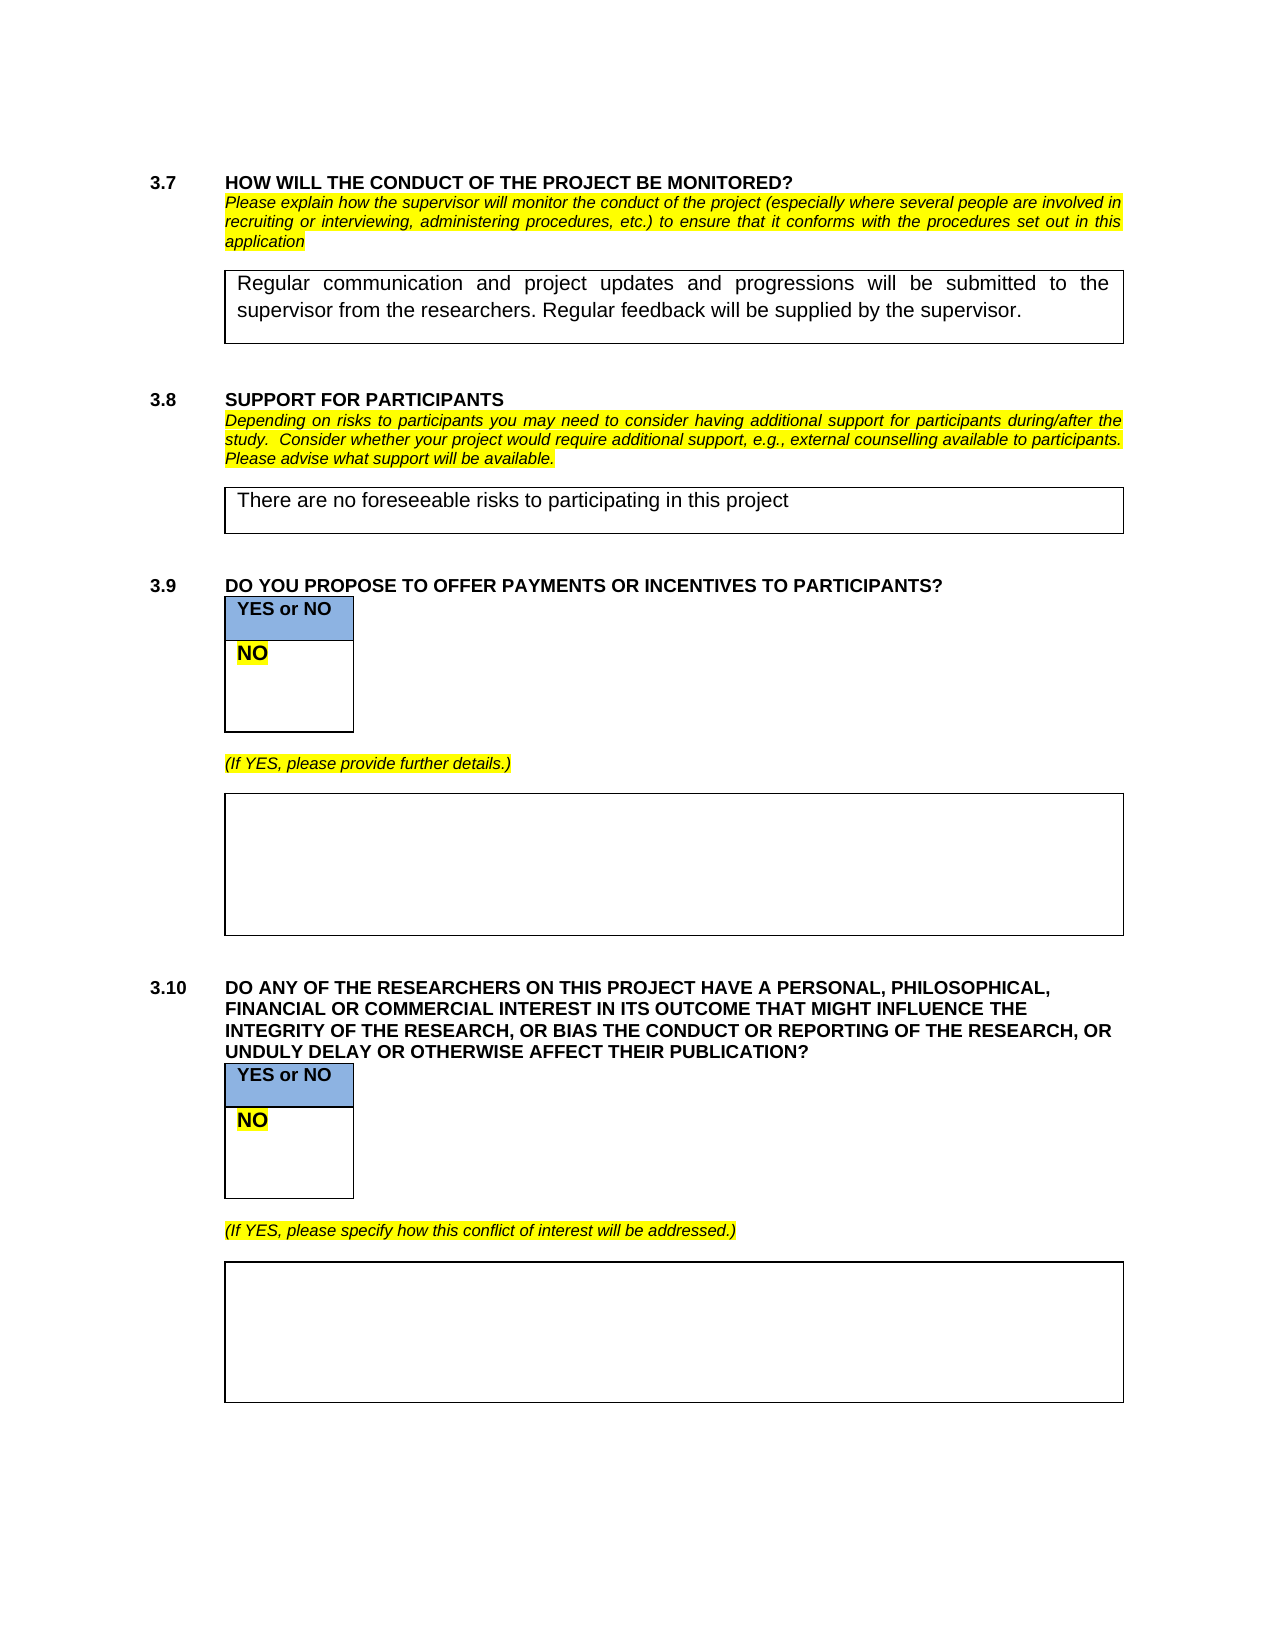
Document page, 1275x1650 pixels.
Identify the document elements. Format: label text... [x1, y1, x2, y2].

text 3.9 DO YOU PROPOSE TO OFFER PAYMENTS OR INCENTIVES TO PARTICIPANTS? [150, 575, 1123, 596]
text Please explain how the supervisor will monitor the conduct of the project (especially where several people are involved in recruiting or interviewing, administering procedures, etc.) to ensure that it conforms with the procedures set out in this application [225, 193, 1123, 251]
table_header YES or NO [226, 1064, 353, 1106]
text 3.8 SUPPORT FOR PARTICIPANTS [150, 389, 1123, 410]
table_cell NO [226, 1108, 353, 1198]
text 3.7 HOW WILL THE CONDUCT OF THE PROJECT BE MONITORED? [150, 172, 1123, 193]
table_header [226, 794, 1123, 935]
table_header YES or NO [226, 597, 353, 640]
text 3.10 DO ANY OF THE RESEARCHERS ON THIS PROJECT HAVE A PERSONAL, PHILOSOPHICAL, FINANCIAL OR COMMERCIAL INTEREST IN ITS OUTCOME THAT MIGHT INFLUENCE THE INTEGRITY OF THE RESEARCH, OR BIAS THE CONDUCT OR REPORTING OF THE RESEARCH, OR UNDULY DELAY OR OTHERWISE AFFECT THEIR PUBLICATION? [150, 977, 1125, 1063]
table_cell NO [226, 641, 353, 731]
table_header Regular communication and project updates and progressions will be submitted to the supervisor from the researchers. Regular feedback will be supplied by the supervisor. [226, 271, 1123, 343]
table_header There are no foreseeable risks to participating in this project [226, 488, 1123, 533]
text Depending on risks to participants you may need to consider having additional support for participants during/after the study. Consider whether your project would require additional support, e.g., external counselling available to participants. Please advise what support will be available. [225, 410, 1123, 468]
table_header [226, 1263, 1123, 1402]
text (If YES, please specify how this conflict of interest will be addressed.) [225, 1221, 1125, 1240]
text (If YES, please provide further details.) [150, 754, 1123, 773]
